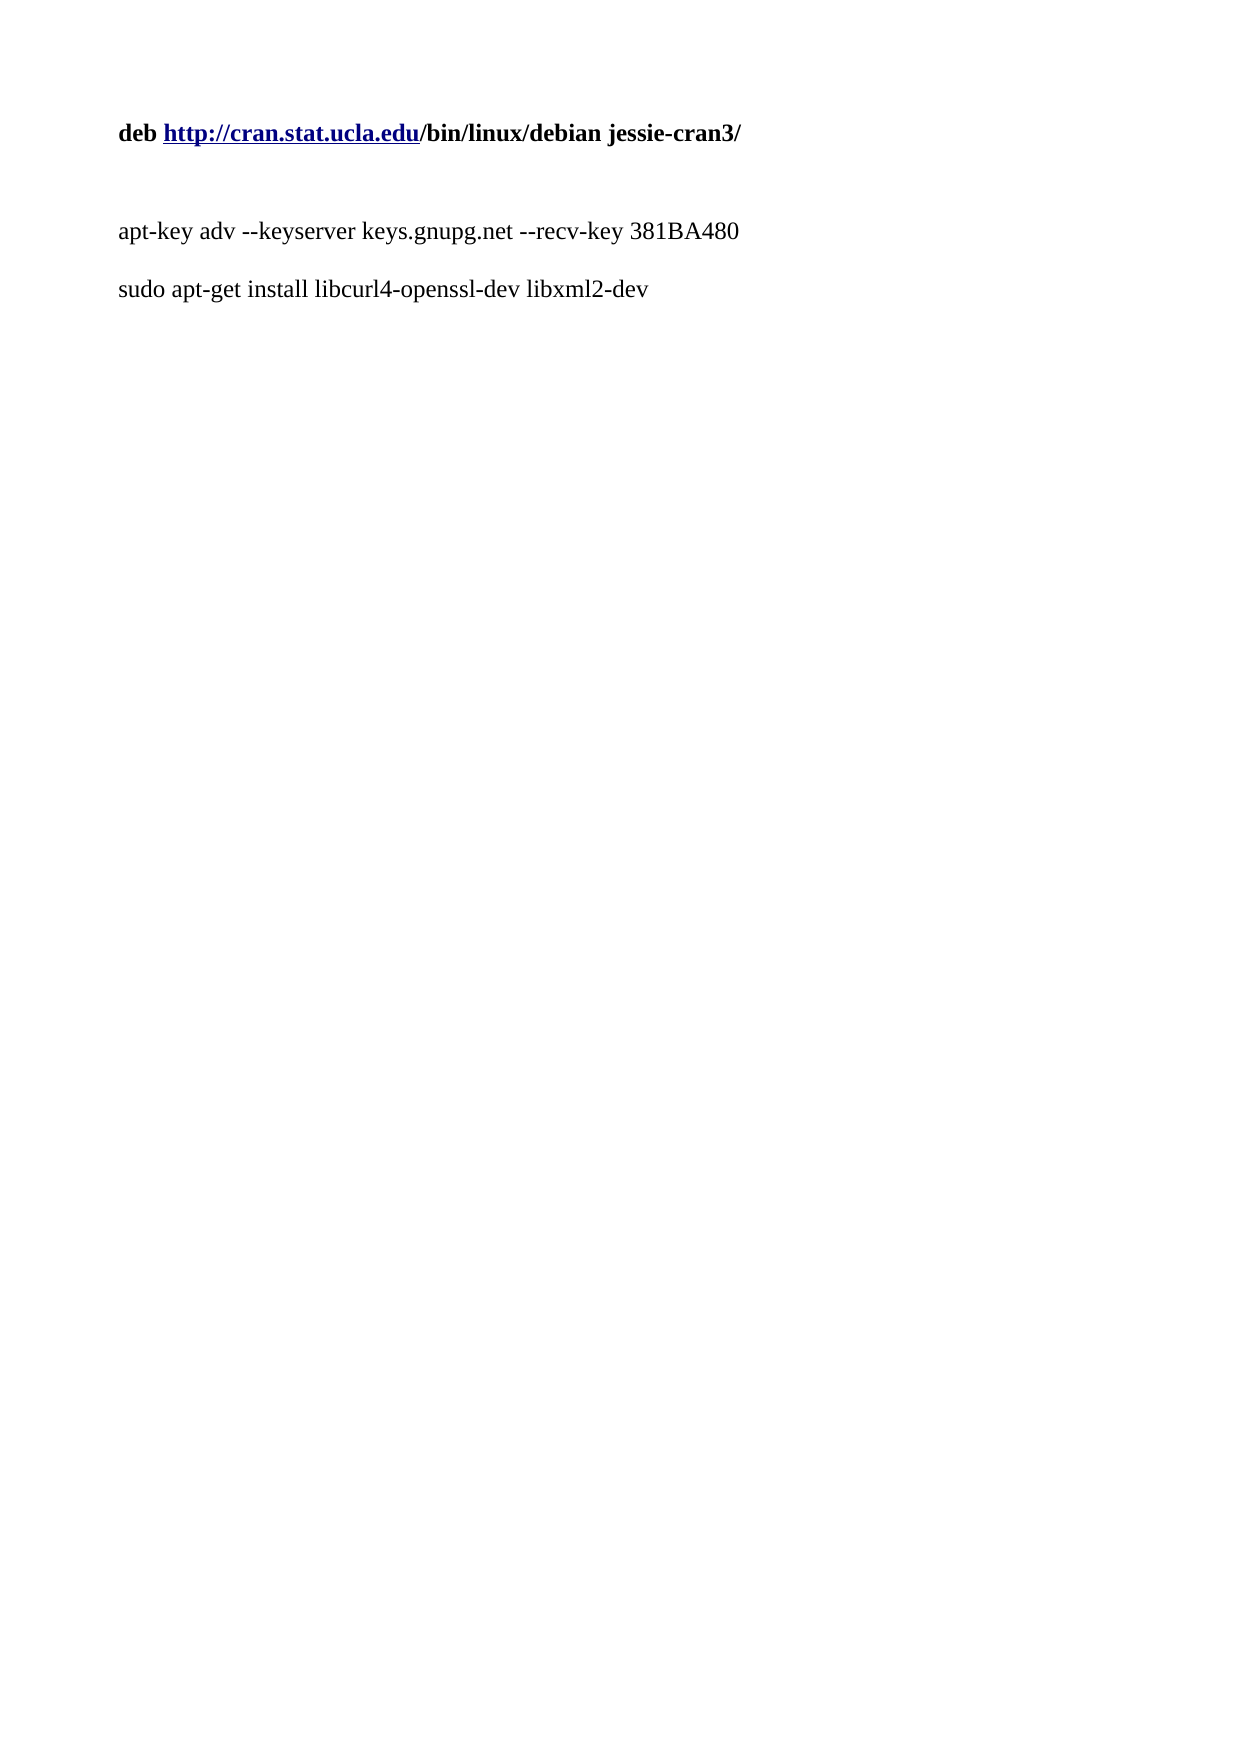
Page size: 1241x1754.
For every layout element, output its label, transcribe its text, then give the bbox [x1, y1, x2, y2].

text sudo apt-get install libcurl4-openssl-dev libxml2-dev [118, 274, 1122, 302]
text apt-key adv --keyserver keys.gnupg.net --recv-key 381BA480 [118, 216, 1122, 245]
text deb http://cran.stat.ucla.edu/bin/linux/debian jessie-cran3/ [118, 118, 1122, 147]
